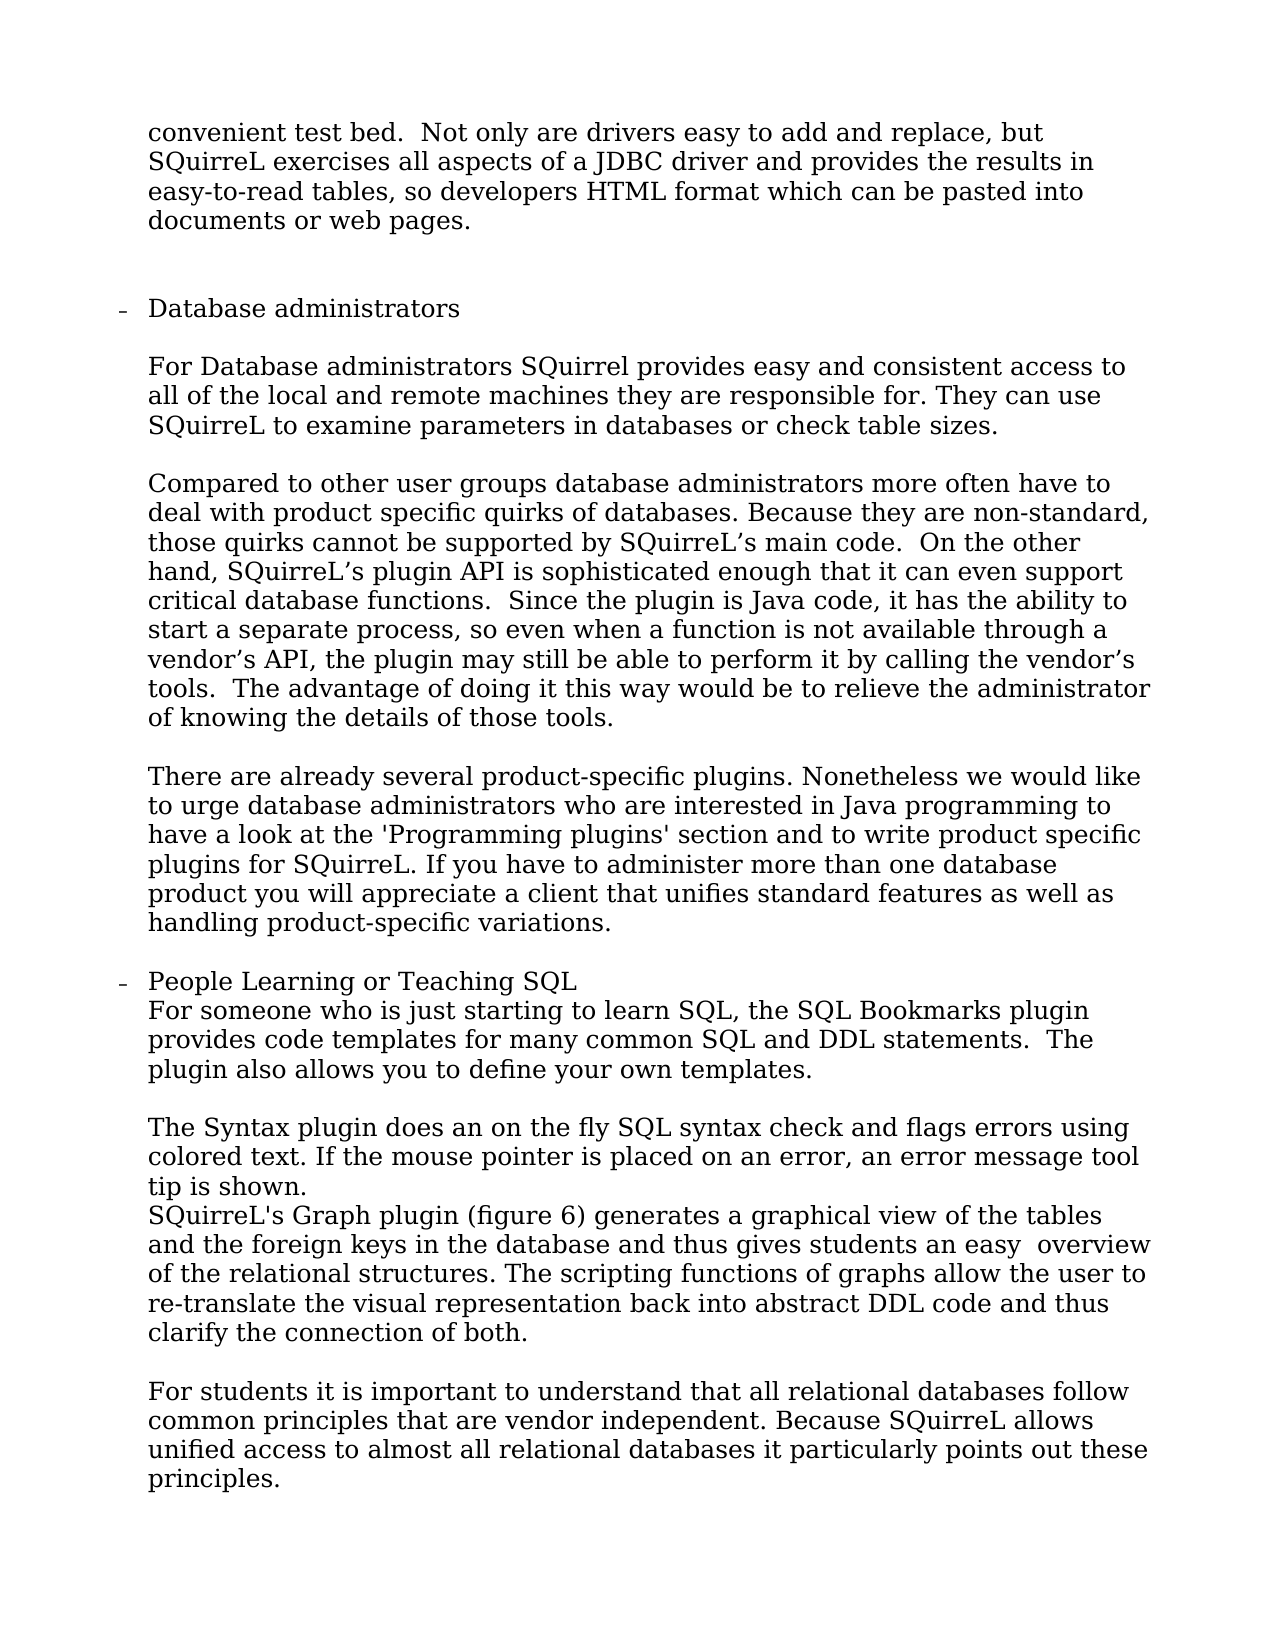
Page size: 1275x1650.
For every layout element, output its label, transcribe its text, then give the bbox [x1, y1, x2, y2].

list convenient test bed. Not only are drivers easy to add and replace, but SQuirreL exercises all aspects of a JDBC driver and provides the results in easy-to-read tables, so developers HTML format which can be pasted into documents or web pages. [118, 118, 1157, 294]
list People Learning or Teaching SQL For someone who is just starting to learn SQL, the SQL Bookmarks plugin provides code templates for many common SQL and DDL statements. The plugin also allows you to define your own templates. The Syntax plugin does an on the fly SQL syntax check and flags errors using colored text. If the mouse pointer is placed on an error, an error message tool tip is shown. SQuirreL's Graph plugin (figure 6) generates a graphical view of the tables and the foreign keys in the database and thus gives students an easy overview of the relational structures. The scripting functions of graphs allow the user to re-translate the visual representation back into abstract DDL code and thus clarify the connection of both. For students it is important to understand that all relational databases follow common principles that are vendor independent. Because SQuirreL allows unified access to almost all relational databases it particularly points out these principles. [118, 967, 1157, 1523]
list Database administrators For Database administrators SQuirrel provides easy and consistent access to all of the local and remote machines they are responsible for. They can use SQuirreL to examine parameters in databases or check table sizes. Compared to other user groups database administrators more often have to deal with product specific quirks of databases. Because they are non-standard, those quirks cannot be supported by SQuirreL’s main code. On the other hand, SQuirreL’s plugin API is sophisticated enough that it can even support critical database functions. Since the plugin is Java code, it has the ability to start a separate process, so even when a function is not available through a vendor’s API, the plugin may still be able to perform it by calling the vendor’s tools. The advantage of doing it this way would be to relieve the administrator of knowing the details of those tools. There are already several product-specific plugins. Nonetheless we would like to urge database administrators who are interested in Java programming to have a look at the 'Programming plugins' section and to write product specific plugins for SQuirreL. If you have to administer more than one database product you will appreciate a client that unifies standard features as well as handling product-specific variations. [118, 294, 1157, 967]
